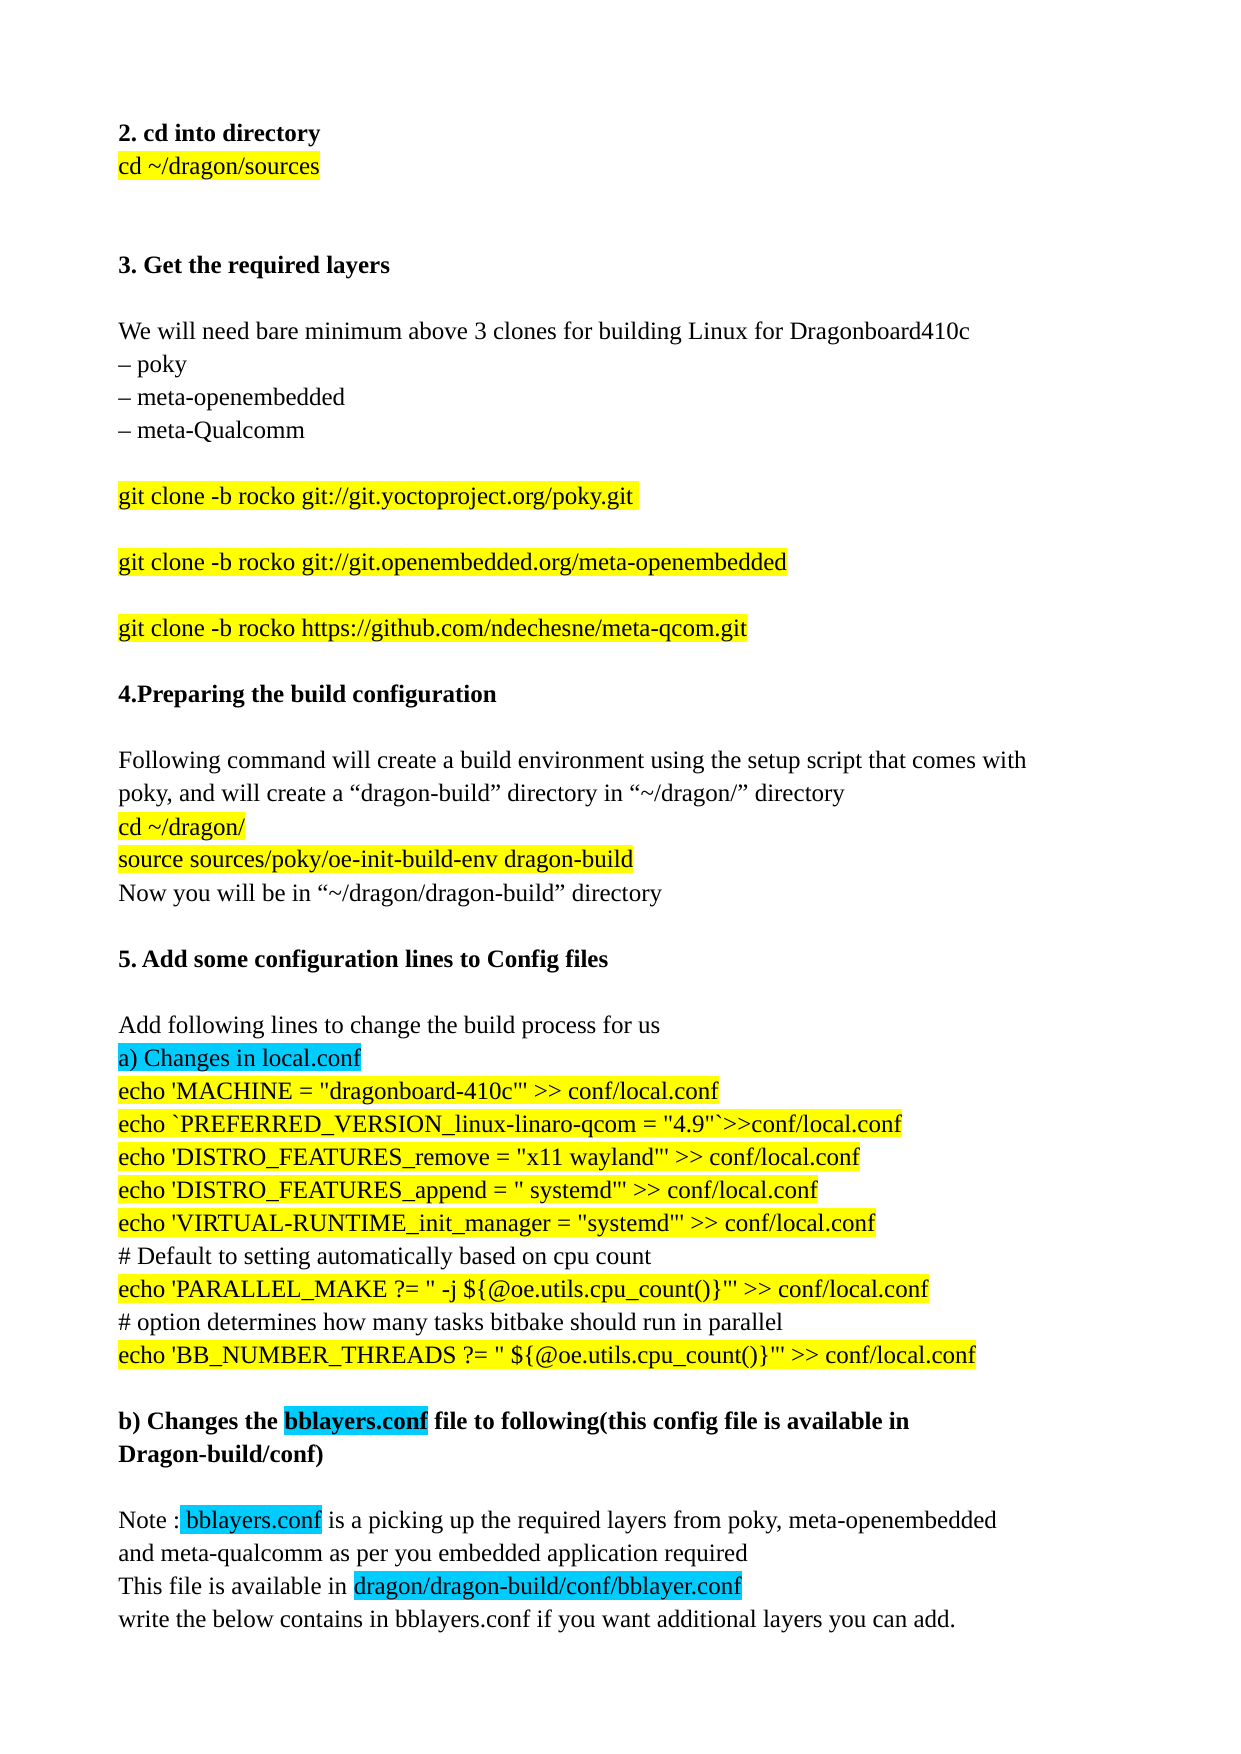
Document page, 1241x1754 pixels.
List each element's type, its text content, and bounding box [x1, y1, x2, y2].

text – poky [118, 349, 1122, 378]
text Add following lines to change the build process for us [118, 1010, 1122, 1038]
text We will need bare minimum above 3 clones for building Linux for Dragonboard410c [118, 316, 1122, 345]
text This file is available in dragon/dragon-build/conf/bblayer.conf [118, 1571, 1122, 1600]
text echo 'VIRTUAL-RUNTIME_init_manager = "systemd"' >> conf/local.conf [118, 1208, 1122, 1237]
text Dragon-build/conf) [118, 1439, 1122, 1468]
text – meta-Qualcomm [118, 415, 1122, 444]
text cd ~/dragon/ [118, 812, 1122, 840]
text Now you will be in “~/dragon/dragon-build” directory [118, 878, 1122, 906]
text echo 'PARALLEL_MAKE ?= " -j ${@oe.utils.cpu_count()}"' >> conf/local.conf [118, 1274, 1122, 1303]
text source sources/poky/oe-init-build-env dragon-build [118, 844, 1122, 873]
text echo 'DISTRO_FEATURES_append = " systemd"' >> conf/local.conf [118, 1175, 1122, 1203]
text 4.Preparing the build configuration [118, 679, 1122, 708]
text echo 'BB_NUMBER_THREADS ?= " ${@oe.utils.cpu_count()}"' >> conf/local.conf [118, 1340, 1122, 1369]
text echo `PREFERRED_VERSION_linux-linaro-qcom = "4.9"`>>conf/local.conf [118, 1109, 1122, 1137]
text Following command will create a build environment using the setup script that comes with [118, 746, 1122, 774]
text git clone -b rocko git://git.openembedded.org/meta-openembedded [118, 547, 1122, 576]
text and meta-qualcomm as per you embedded application required [118, 1538, 1122, 1567]
text a) Changes in local.conf [118, 1043, 1122, 1071]
text git clone -b rocko https://github.com/ndechesne/meta-qcom.git [118, 613, 1122, 642]
text 2. cd into directory [118, 118, 1122, 147]
text cd ~/dragon/sources [118, 151, 1122, 180]
text poky, and will create a “dragon-build” directory in “~/dragon/” directory [118, 778, 1122, 807]
text write the below contains in bblayers.conf if you want additional layers you can add. [118, 1604, 1122, 1633]
text # Default to setting automatically based on cpu count [118, 1241, 1122, 1269]
text echo 'MACHINE = "dragonboard-410c"' >> conf/local.conf [118, 1076, 1122, 1104]
text 5. Add some configuration lines to Config files [118, 944, 1122, 972]
text # option determines how many tasks bitbake should run in parallel [118, 1307, 1122, 1336]
text echo 'DISTRO_FEATURES_remove = "x11 wayland"' >> conf/local.conf [118, 1142, 1122, 1171]
text 3. Get the required layers [118, 250, 1122, 279]
text b) Changes the bblayers.conf file to following(this config file is available in [118, 1406, 1122, 1435]
text Note : bblayers.conf is a picking up the required layers from poky, meta-openembedded [118, 1505, 1122, 1534]
text git clone -b rocko git://git.yoctoproject.org/poky.git [118, 481, 1122, 510]
text – meta-openembedded [118, 382, 1122, 411]
